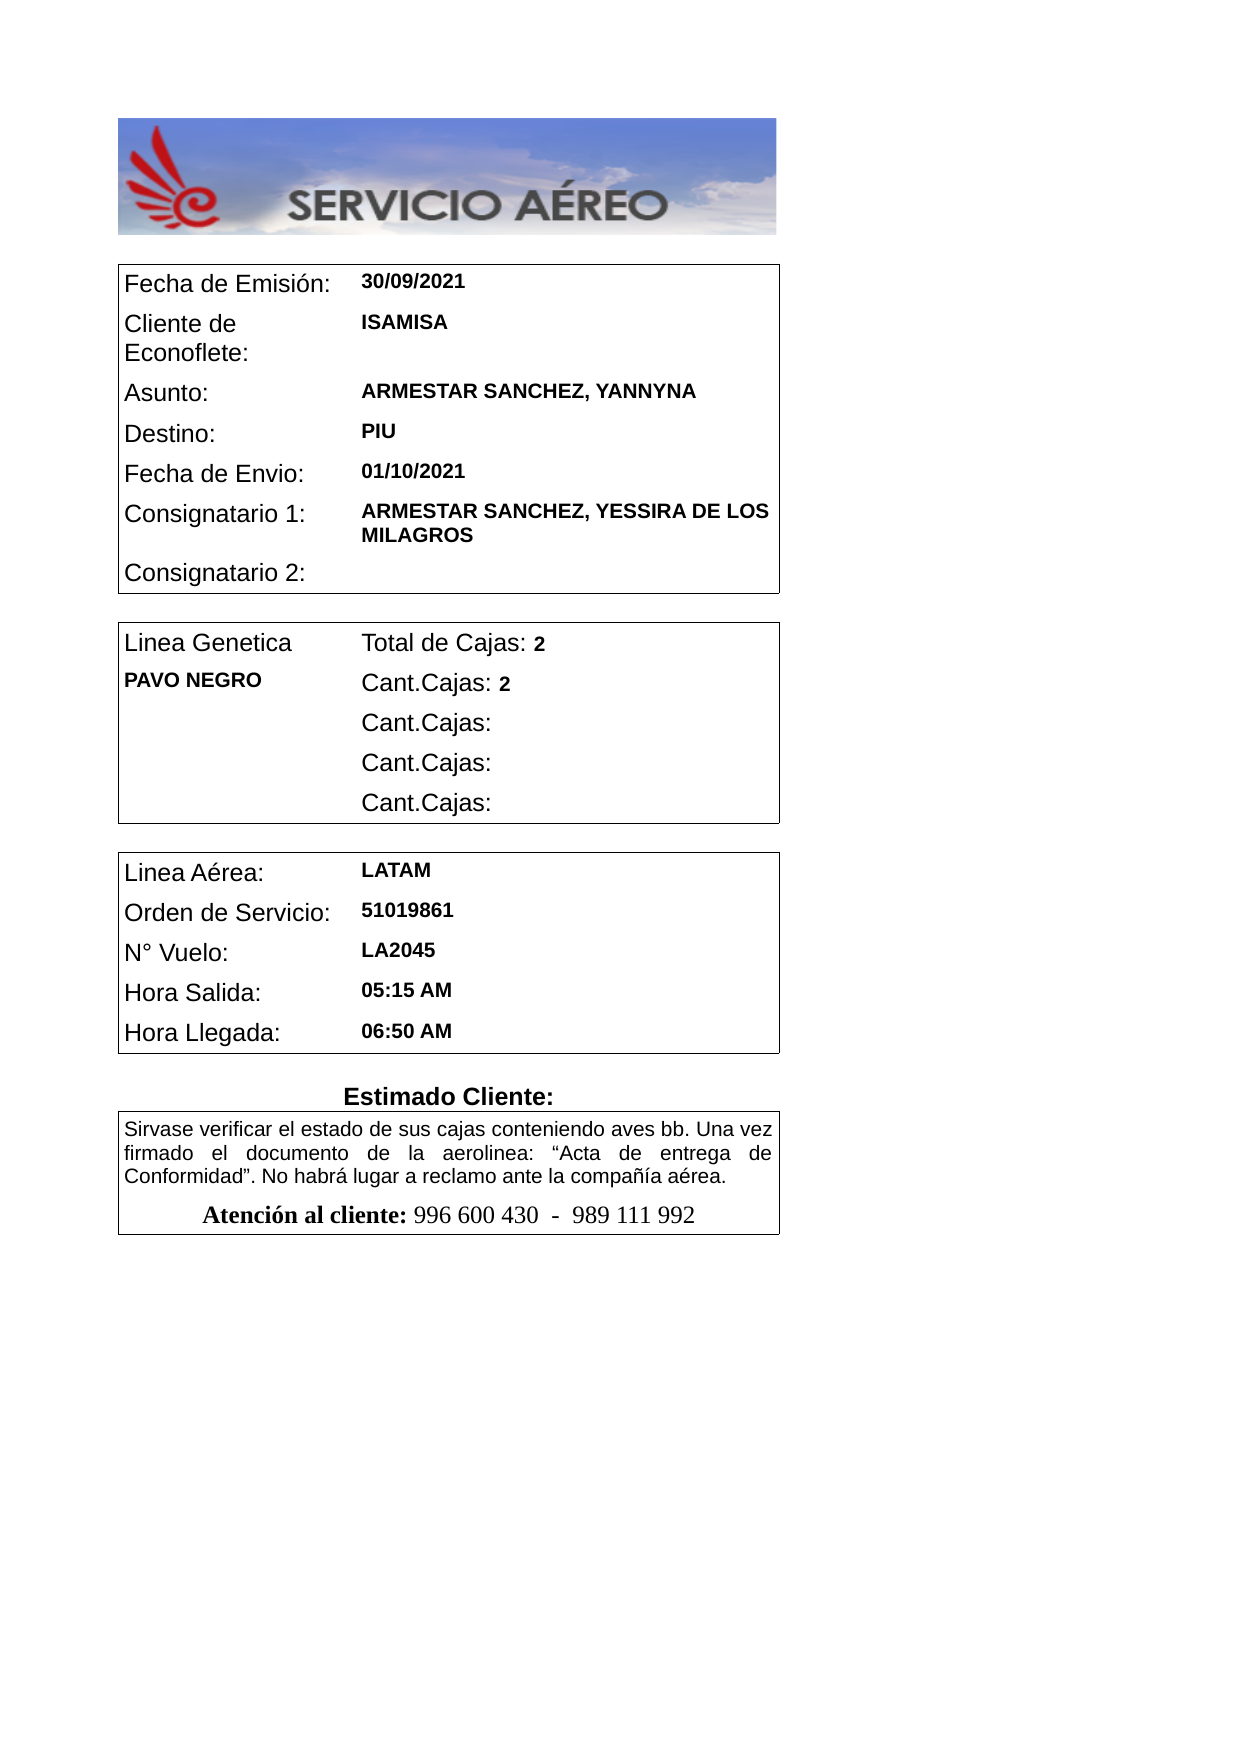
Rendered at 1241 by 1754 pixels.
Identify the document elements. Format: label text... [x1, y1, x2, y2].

table_cell Destino: [119, 413, 356, 453]
table_cell PIU [356, 413, 779, 453]
table_cell Cant.Cajas: [356, 702, 779, 742]
table_cell [119, 783, 356, 823]
table_header 30/09/2021 [356, 265, 779, 304]
table_cell [119, 743, 356, 783]
table_cell 01/10/2021 [356, 453, 779, 493]
table_cell 06:50 AM [356, 1013, 779, 1053]
picture [118, 118, 777, 235]
table_cell [356, 824, 779, 852]
table_cell [356, 594, 779, 622]
table_cell [118, 594, 356, 622]
table_cell LATAM [356, 853, 779, 892]
table_cell [356, 553, 779, 593]
table_cell Hora Llegada: [119, 1013, 356, 1053]
table_cell Hora Salida: [119, 973, 356, 1013]
table_cell Cant.Cajas: 2 [356, 662, 779, 702]
table_cell 51019861 [356, 892, 779, 932]
table_cell [118, 824, 356, 852]
table_header Fecha de Emisión: [119, 265, 356, 304]
table_cell Linea Genetica [119, 623, 356, 662]
table_cell Cant.Cajas: [356, 783, 779, 823]
table_cell Total de Cajas: 2 [356, 623, 779, 662]
table_cell Consignatario 2: [119, 553, 356, 593]
table_cell Sirvase verificar el estado de sus cajas conteniendo aves bb. Una vez firmado el documento de la aerolinea: “Acta de entrega de Conformidad”. No habrá lugar a reclamo ante la compañía aérea. [119, 1112, 779, 1194]
table_cell Atención al cliente: 996 600 430 - 989 111 992 [119, 1194, 779, 1234]
table_cell Consignatario 1: [119, 493, 356, 553]
table_cell Orden de Servicio: [119, 892, 356, 932]
table_cell ISAMISA [356, 304, 779, 373]
table_cell Fecha de Envio: [119, 453, 356, 493]
table_cell Linea Aérea: [119, 853, 356, 892]
table_cell 05:15 AM [356, 973, 779, 1013]
table_cell Cliente de Econoflete: [119, 304, 356, 373]
table_cell N° Vuelo: [119, 932, 356, 972]
table_cell ARMESTAR SANCHEZ, YESSIRA DE LOS MILAGROS [356, 493, 779, 553]
table_cell ARMESTAR SANCHEZ, YANNYNA [356, 373, 779, 413]
table_cell Asunto: [119, 373, 356, 413]
table_cell [119, 702, 356, 742]
table_cell Cant.Cajas: [356, 743, 779, 783]
table_cell Estimado Cliente: [118, 1054, 779, 1111]
table_cell PAVO NEGRO [119, 662, 356, 702]
table_cell LA2045 [356, 932, 779, 972]
